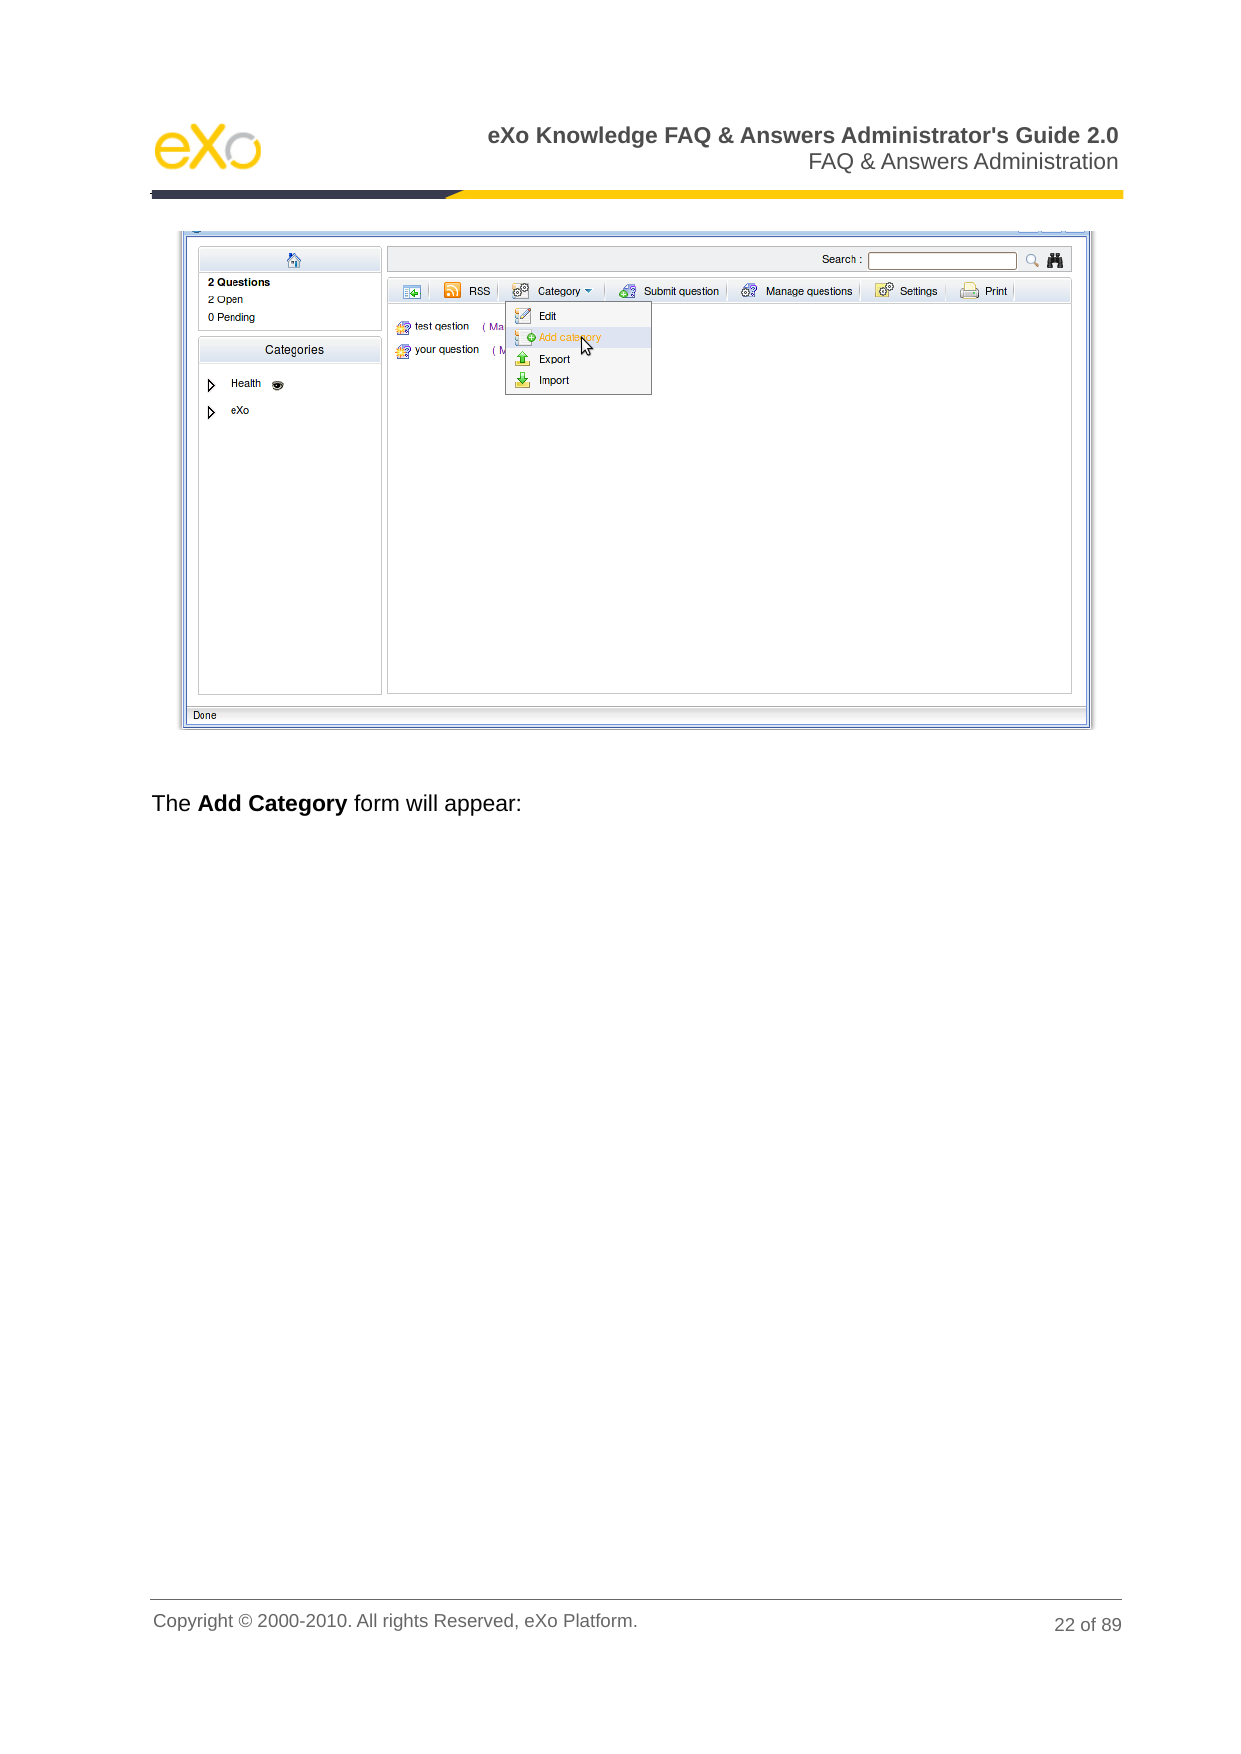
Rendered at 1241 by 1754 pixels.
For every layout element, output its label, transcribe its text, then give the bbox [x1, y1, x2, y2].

picture [151, 190, 1124, 199]
list The Add Category form will appear: [114, 790, 1122, 816]
picture [155, 123, 262, 170]
picture [172, 231, 1100, 730]
